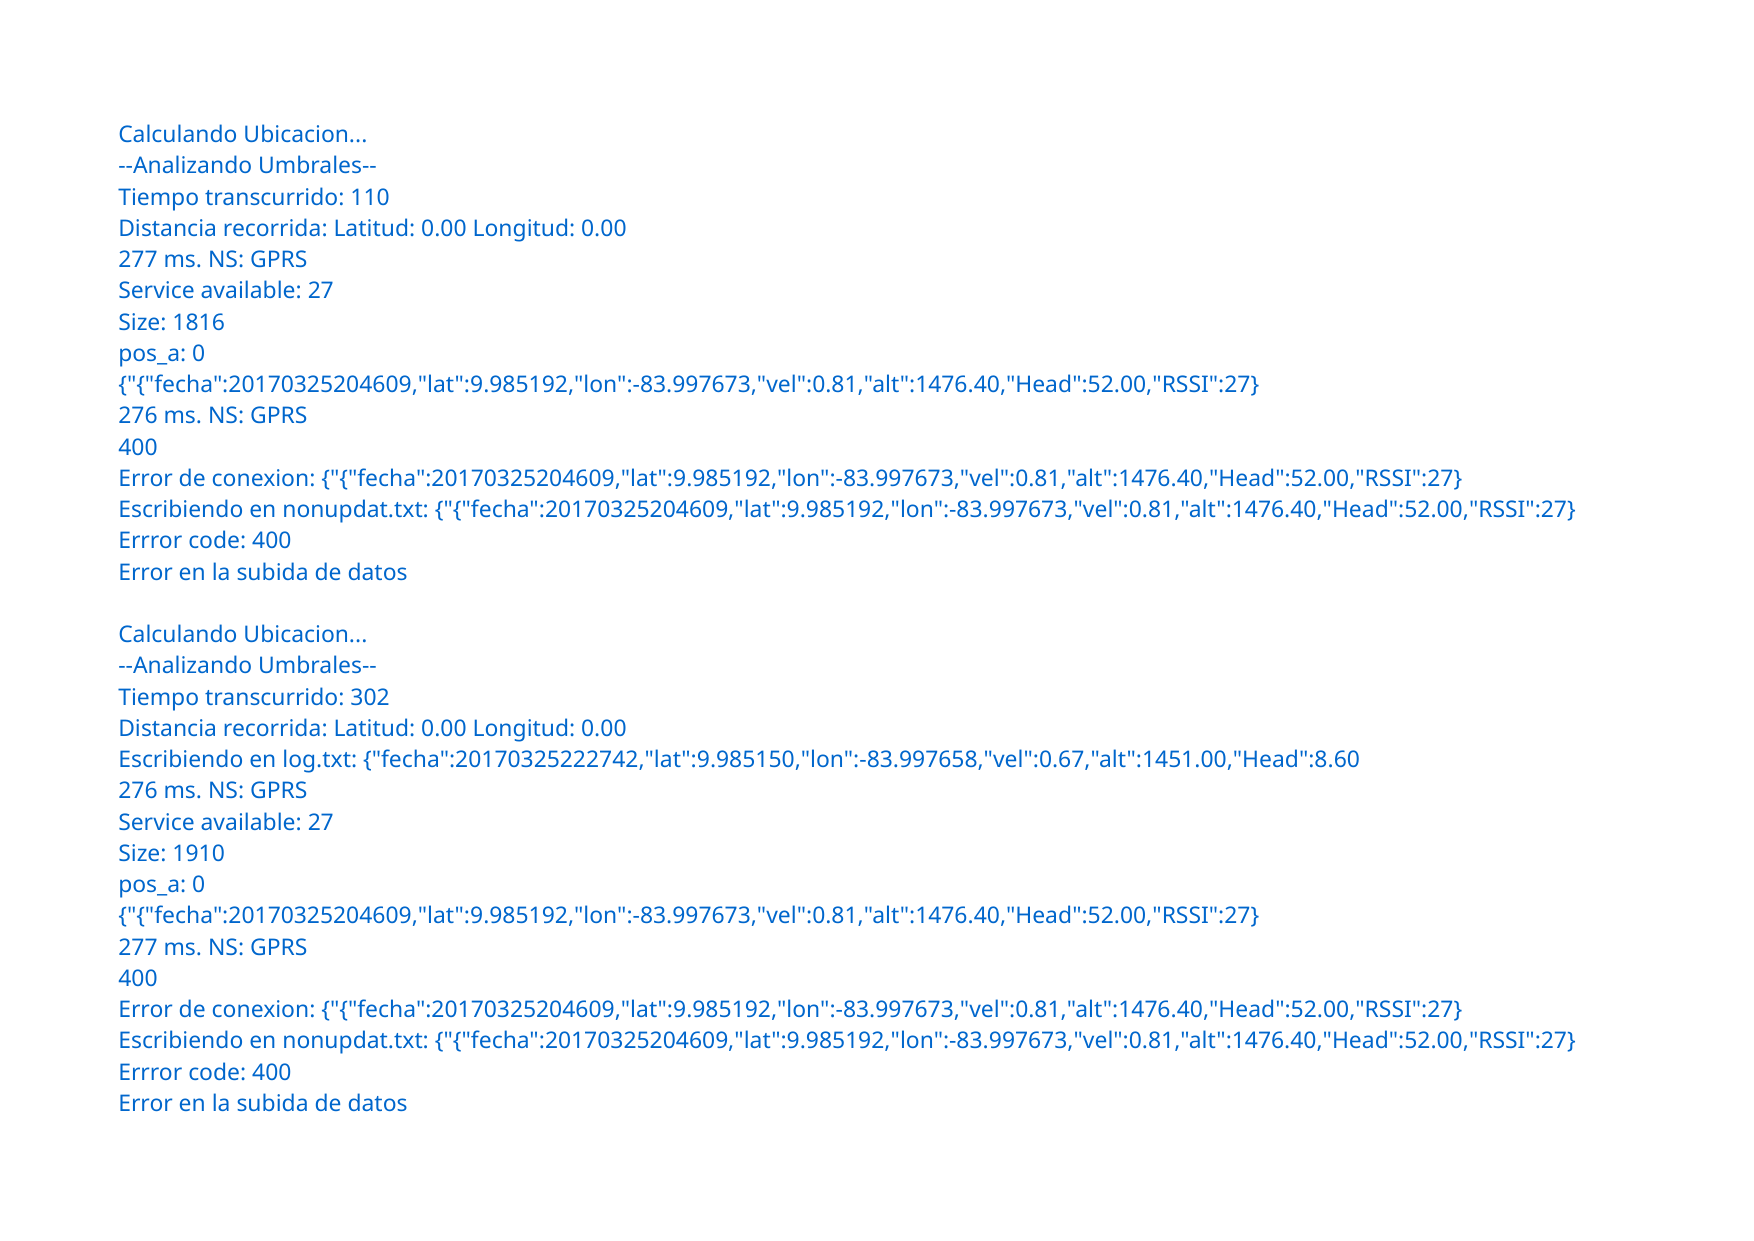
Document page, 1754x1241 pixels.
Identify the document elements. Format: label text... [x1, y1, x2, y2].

text Service available: 27 [118, 806, 1635, 837]
text {"{"fecha":20170325204609,"lat":9.985192,"lon":-83.997673,"vel":0.81,"alt":1476.40,"Head":52.00,"RSSI":27} [118, 368, 1635, 399]
text Calculando Ubicacion... [118, 618, 1635, 649]
text Error de conexion: {"{"fecha":20170325204609,"lat":9.985192,"lon":-83.997673,"vel":0.81,"alt":1476.40,"Head":52.00,"RSSI":27} [118, 462, 1635, 493]
text Tiempo transcurrido: 110 [118, 181, 1635, 212]
text Tiempo transcurrido: 302 [118, 681, 1635, 712]
text 276 ms. NS: GPRS [118, 774, 1635, 806]
text Service available: 27 [118, 274, 1635, 306]
text pos_a: 0 [118, 337, 1635, 368]
text 277 ms. NS: GPRS [118, 243, 1635, 274]
text Size: 1910 [118, 837, 1635, 868]
text Size: 1816 [118, 306, 1635, 337]
text Distancia recorrida: Latitud: 0.00 Longitud: 0.00 [118, 712, 1635, 743]
text Error en la subida de datos [118, 1087, 1635, 1118]
text --Analizando Umbrales-- [118, 649, 1635, 681]
text Escribiendo en nonupdat.txt: {"{"fecha":20170325204609,"lat":9.985192,"lon":-83.997673,"vel":0.81,"alt":1476.40,"Head":52.00,"RSSI":27} Errror code: 400 [118, 493, 1635, 556]
text Error de conexion: {"{"fecha":20170325204609,"lat":9.985192,"lon":-83.997673,"vel":0.81,"alt":1476.40,"Head":52.00,"RSSI":27} [118, 993, 1635, 1024]
text pos_a: 0 [118, 868, 1635, 899]
text 400 [118, 962, 1635, 993]
text {"{"fecha":20170325204609,"lat":9.985192,"lon":-83.997673,"vel":0.81,"alt":1476.40,"Head":52.00,"RSSI":27} [118, 899, 1635, 931]
text --Analizando Umbrales-- [118, 149, 1635, 181]
text 276 ms. NS: GPRS [118, 399, 1635, 431]
text Calculando Ubicacion... [118, 118, 1635, 149]
text Escribiendo en nonupdat.txt: {"{"fecha":20170325204609,"lat":9.985192,"lon":-83.997673,"vel":0.81,"alt":1476.40,"Head":52.00,"RSSI":27} Errror code: 400 [118, 1024, 1635, 1087]
text 277 ms. NS: GPRS [118, 931, 1635, 962]
text Error en la subida de datos [118, 556, 1635, 587]
text Distancia recorrida: Latitud: 0.00 Longitud: 0.00 [118, 212, 1635, 243]
text Escribiendo en log.txt: {"fecha":20170325222742,"lat":9.985150,"lon":-83.997658,"vel":0.67,"alt":1451.00,"Head":8.60 [118, 743, 1635, 774]
text 400 [118, 431, 1635, 462]
